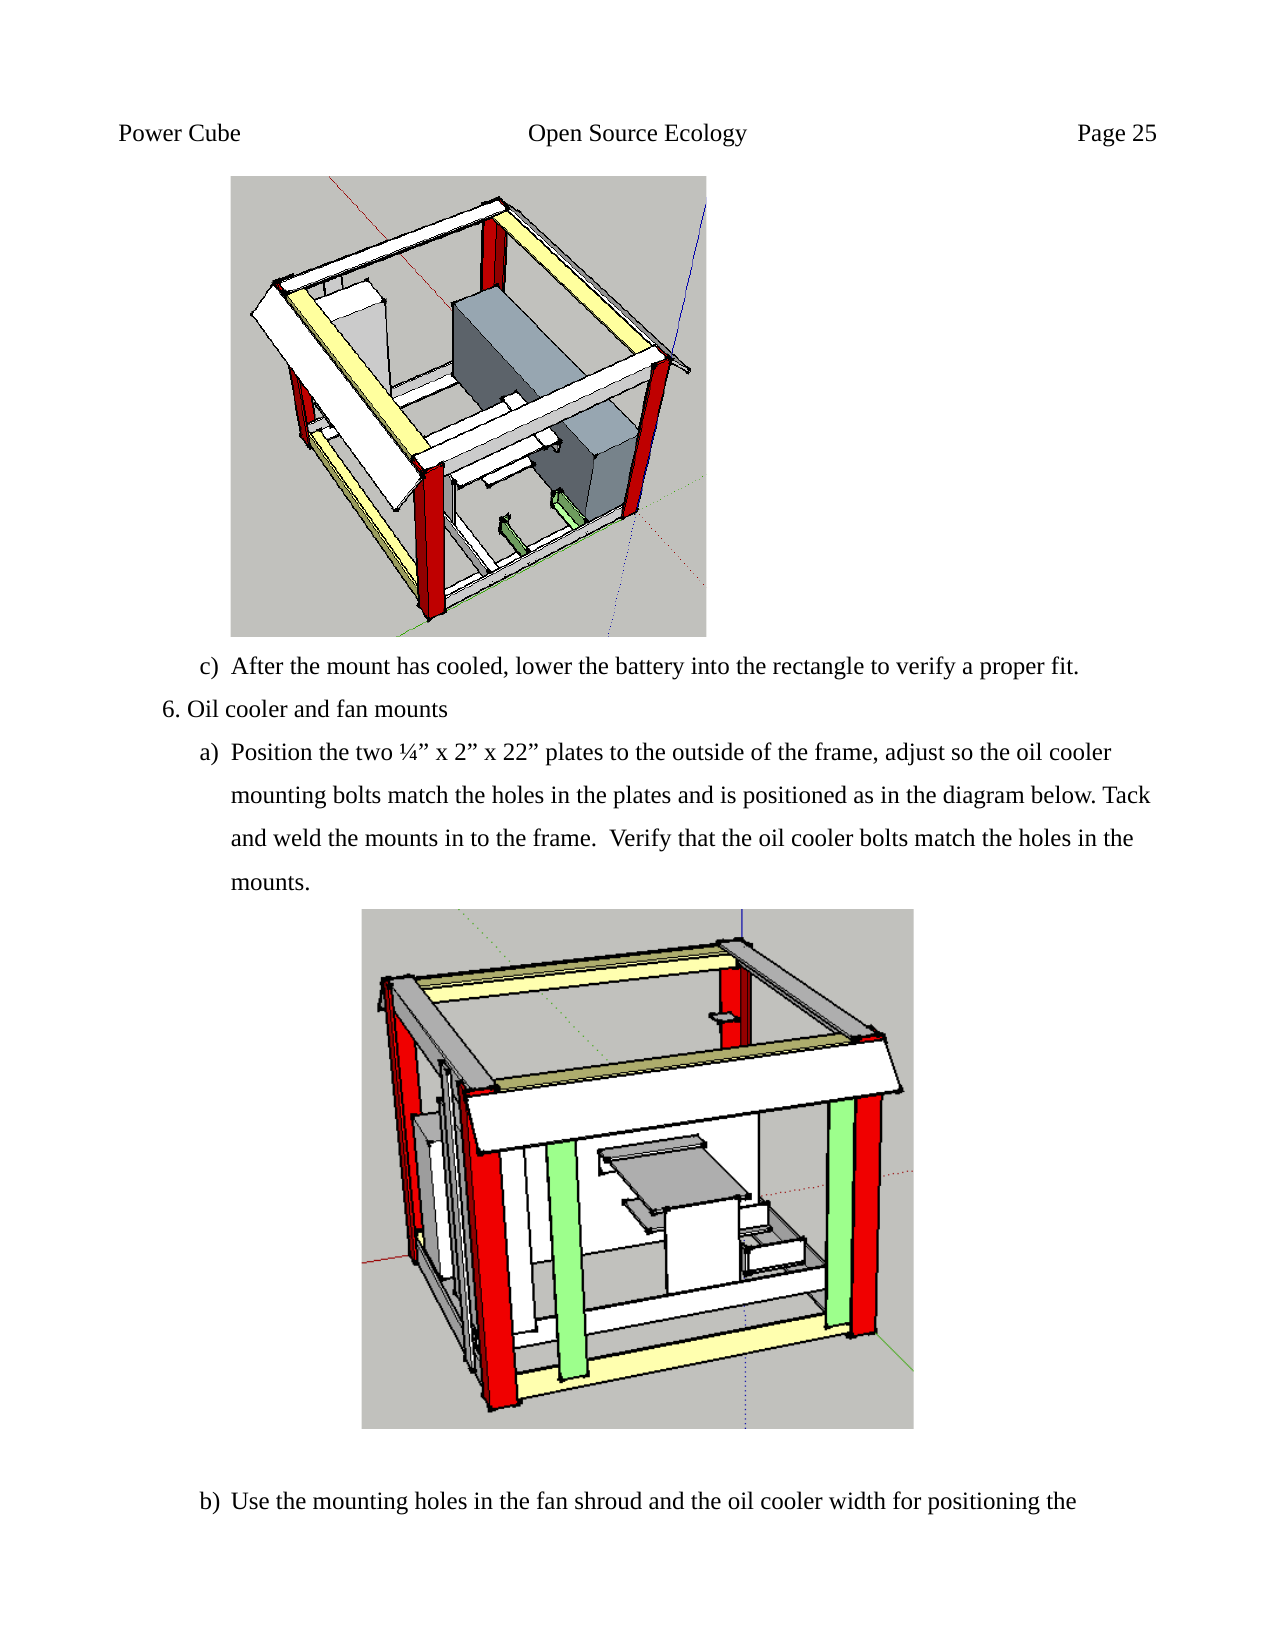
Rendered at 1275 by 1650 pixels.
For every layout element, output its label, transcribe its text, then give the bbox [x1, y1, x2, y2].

picture [361, 909, 914, 1429]
list Oil cooler and fan mounts [156, 694, 1157, 723]
list Use the mounting holes in the fan shroud and the oil cooler width for positioning the [193, 1486, 1157, 1515]
list Position the two ¼” x 2” x 22” plates to the outside of the frame, adjust so the oil cooler mounting bolts match the holes in the plates and is positioned as in the diagram below. Tack and weld the mounts in to the frame. Verify that the oil cooler bolts match the holes in the mounts. [193, 737, 1157, 895]
list After the mount has cooled, lower the battery into the rectangle to verify a proper fit. [193, 651, 1157, 680]
picture [230, 176, 707, 637]
